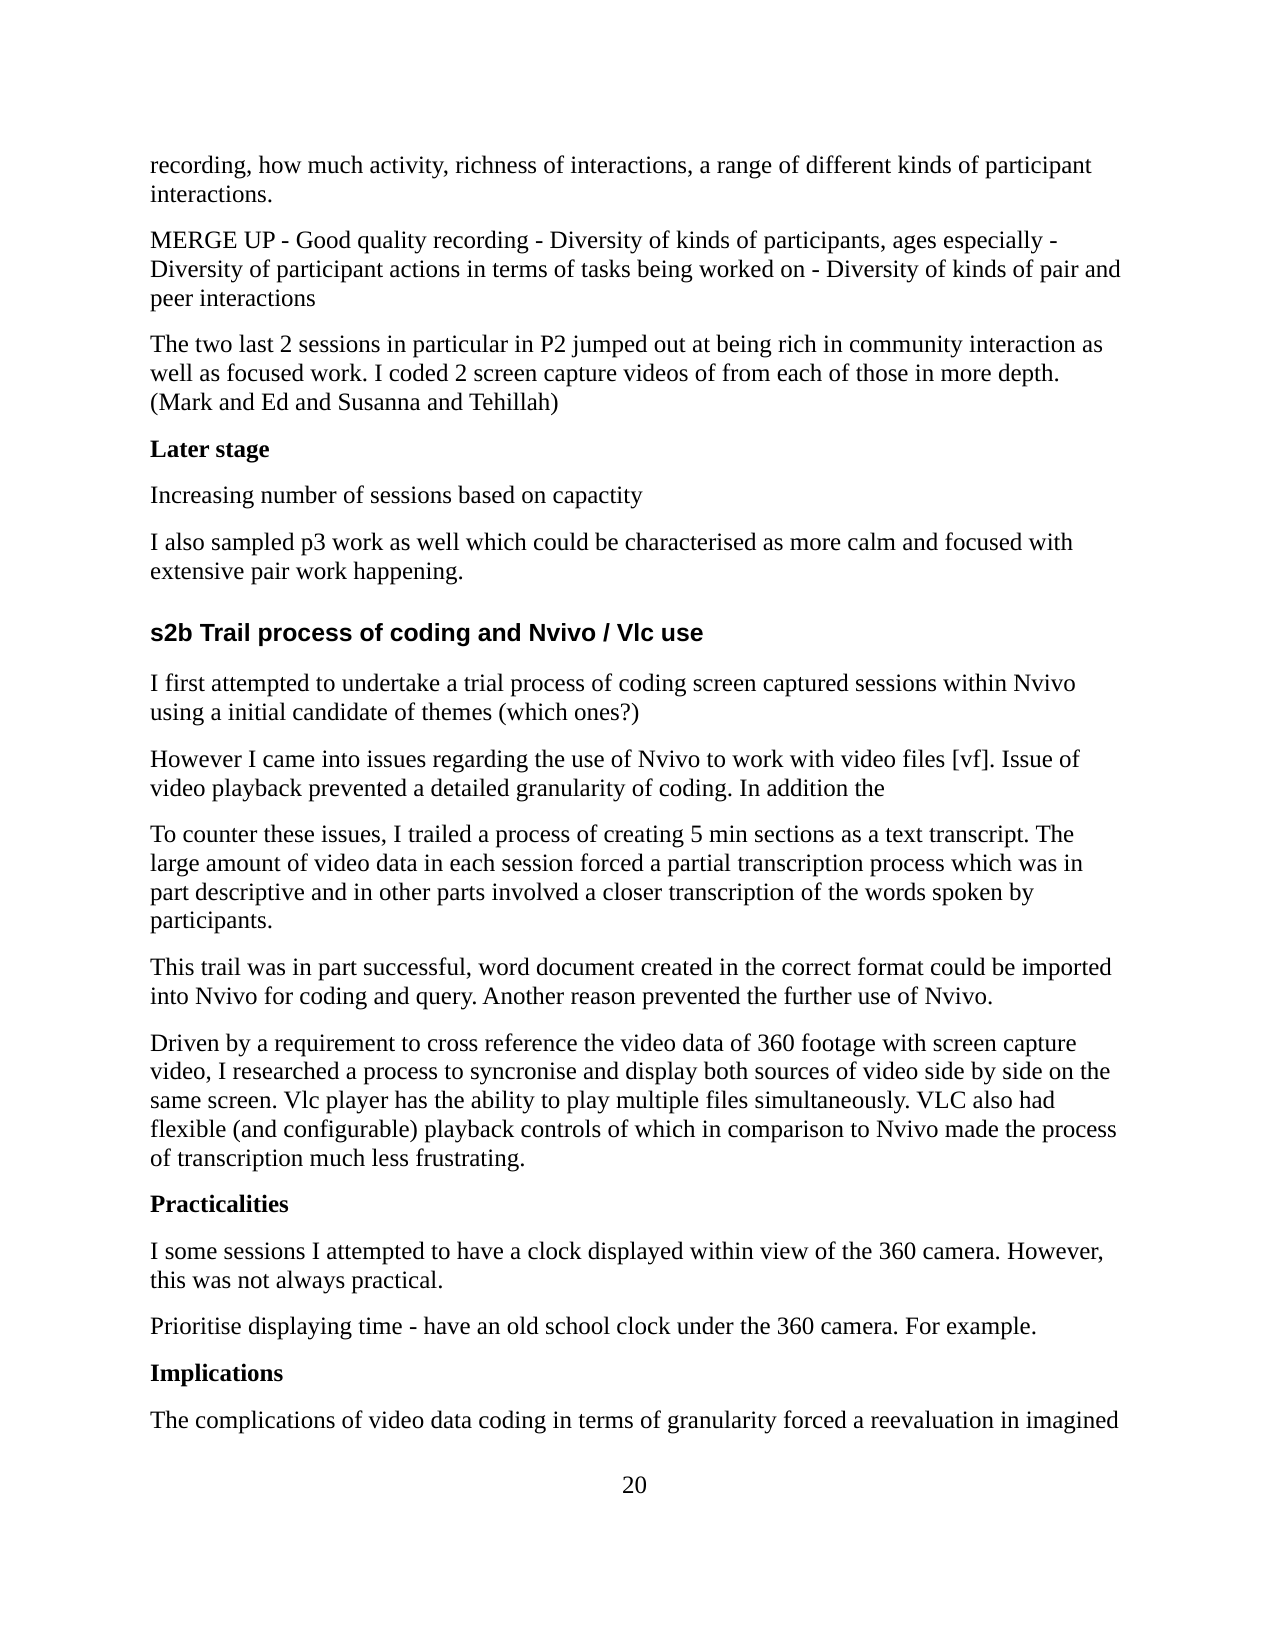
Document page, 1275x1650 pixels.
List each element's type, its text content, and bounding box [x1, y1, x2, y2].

text Practicalities [150, 1189, 1125, 1218]
text The two last 2 sessions in particular in P2 jumped out at being rich in community interaction as well as focused work. I coded 2 screen capture videos of from each of those in more depth. (Mark and Ed and Susanna and Tehillah) [150, 329, 1125, 416]
text I first attempted to undertake a trial process of coding screen captured sessions within Nvivo using a initial candidate of themes (which ones?) [150, 668, 1125, 726]
subtitle s2b Trail process of coding and Nvivo / Vlc use [150, 618, 1125, 647]
text However I came into issues regarding the use of Nvivo to work with video files [vf]. Issue of video playback prevented a detailed granularity of coding. In addition the [150, 744, 1125, 801]
text I some sessions I attempted to have a clock displayed within view of the 360 camera. However, this was not always practical. [150, 1236, 1125, 1293]
text Later stage [150, 434, 1125, 462]
text MERGE UP - Good quality recording - Diversity of kinds of participants, ages especially - Diversity of participant actions in terms of tasks being worked on - Diversity of kinds of pair and peer interactions [150, 225, 1125, 312]
text Driven by a requirement to cross reference the video data of 360 footage with screen capture video, I researched a process to syncronise and display both sources of video side by side on the same screen. Vlc player has the ability to play multiple files simultaneously. VLC also had flexible (and configurable) playback controls of which in comparison to Nvivo made the process of transcription much less frustrating. [150, 1028, 1125, 1171]
text Implications [150, 1358, 1125, 1387]
text Prioritise displaying time - have an old school clock under the 360 camera. For example. [150, 1311, 1125, 1340]
text This trail was in part successful, word document created in the correct format could be imported into Nvivo for coding and query. Another reason prevented the further use of Nvivo. [150, 952, 1125, 1010]
text To counter these issues, I trailed a process of creating 5 min sections as a text transcript. The large amount of video data in each session forced a partial transcription process which was in part descriptive and in other parts involved a closer transcription of the words spoken by participants. [150, 819, 1125, 934]
text I also sampled p3 work as well which could be characterised as more calm and focused with extensive pair work happening. [150, 527, 1125, 584]
text Increasing number of sessions based on capactity [150, 480, 1125, 509]
text The complications of video data coding in terms of granularity forced a reevaluation in imagined [150, 1405, 1125, 1433]
text recording, how much activity, richness of interactions, a range of different kinds of participant interactions. [150, 150, 1125, 207]
